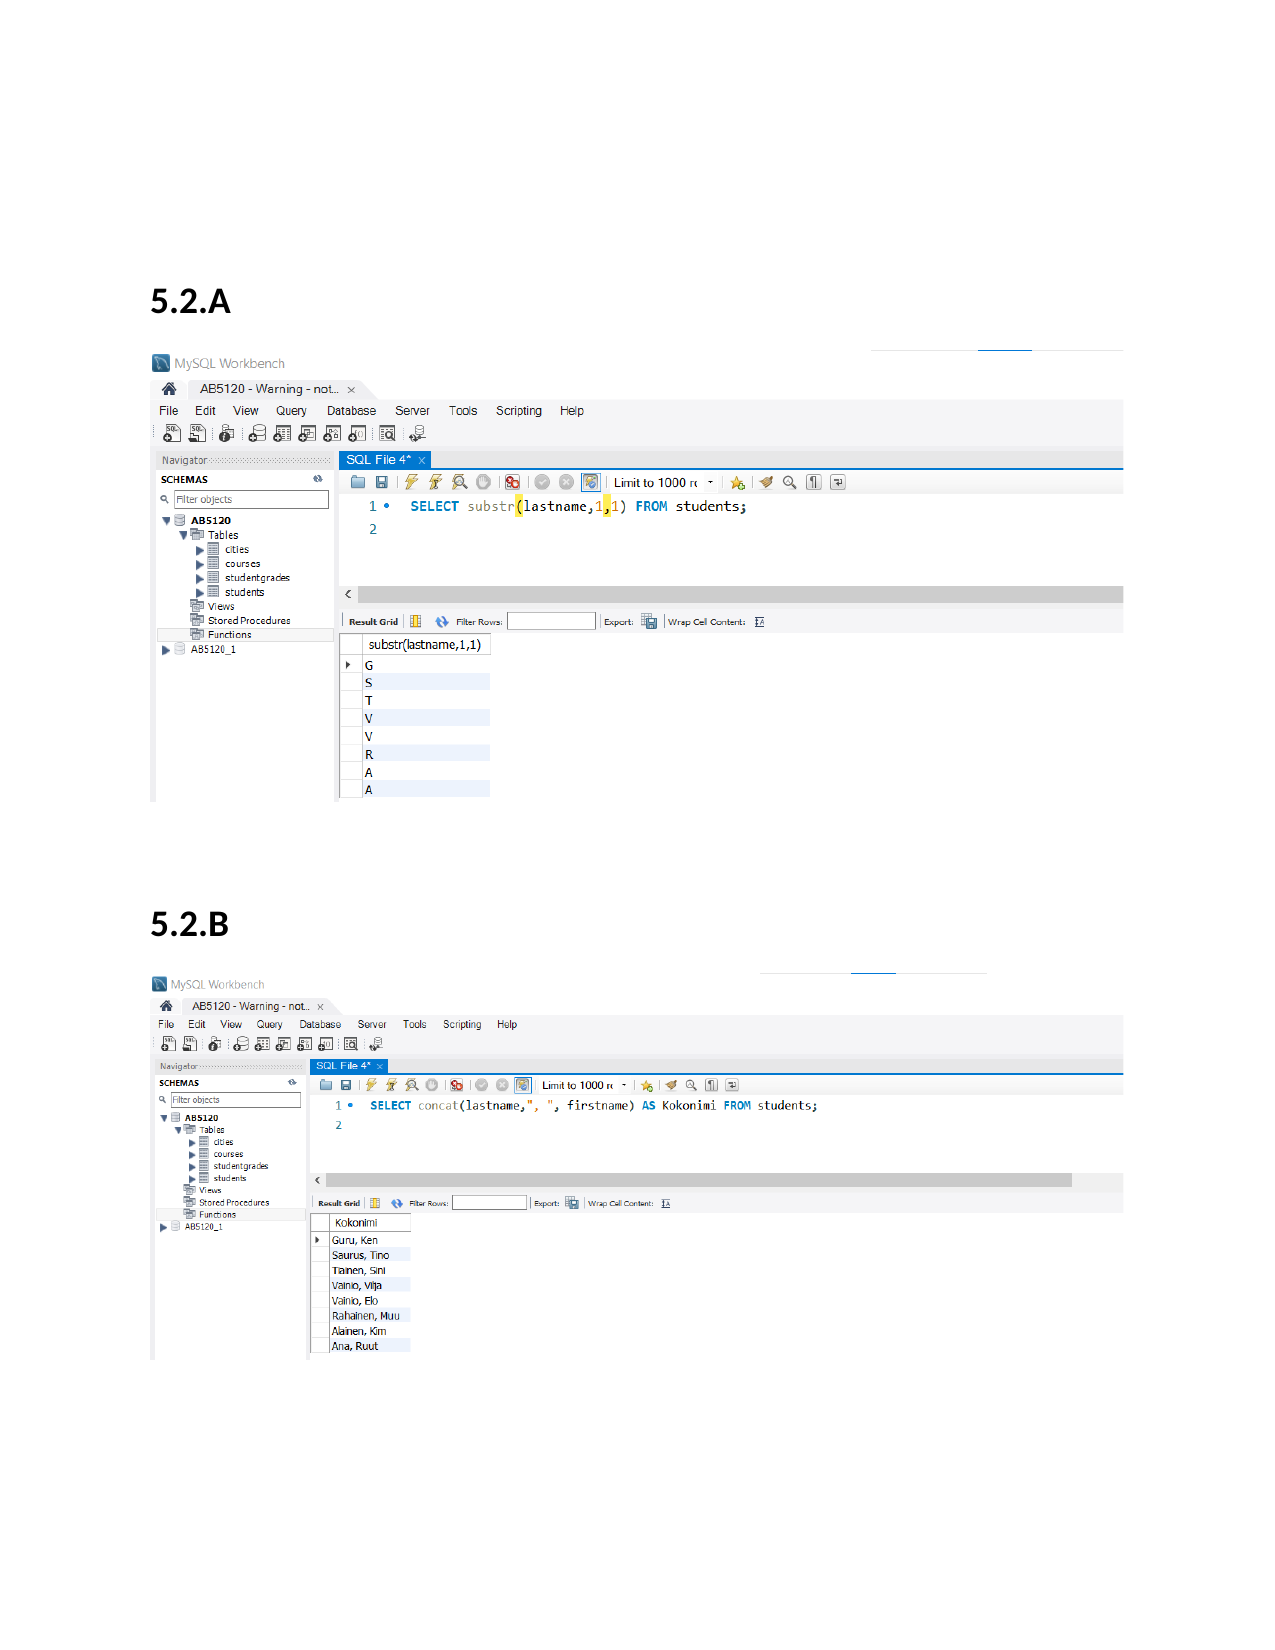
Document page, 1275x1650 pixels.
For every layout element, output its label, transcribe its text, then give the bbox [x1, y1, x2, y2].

text 5.2.A [150, 277, 1125, 322]
text 5.2.B [150, 900, 1125, 946]
